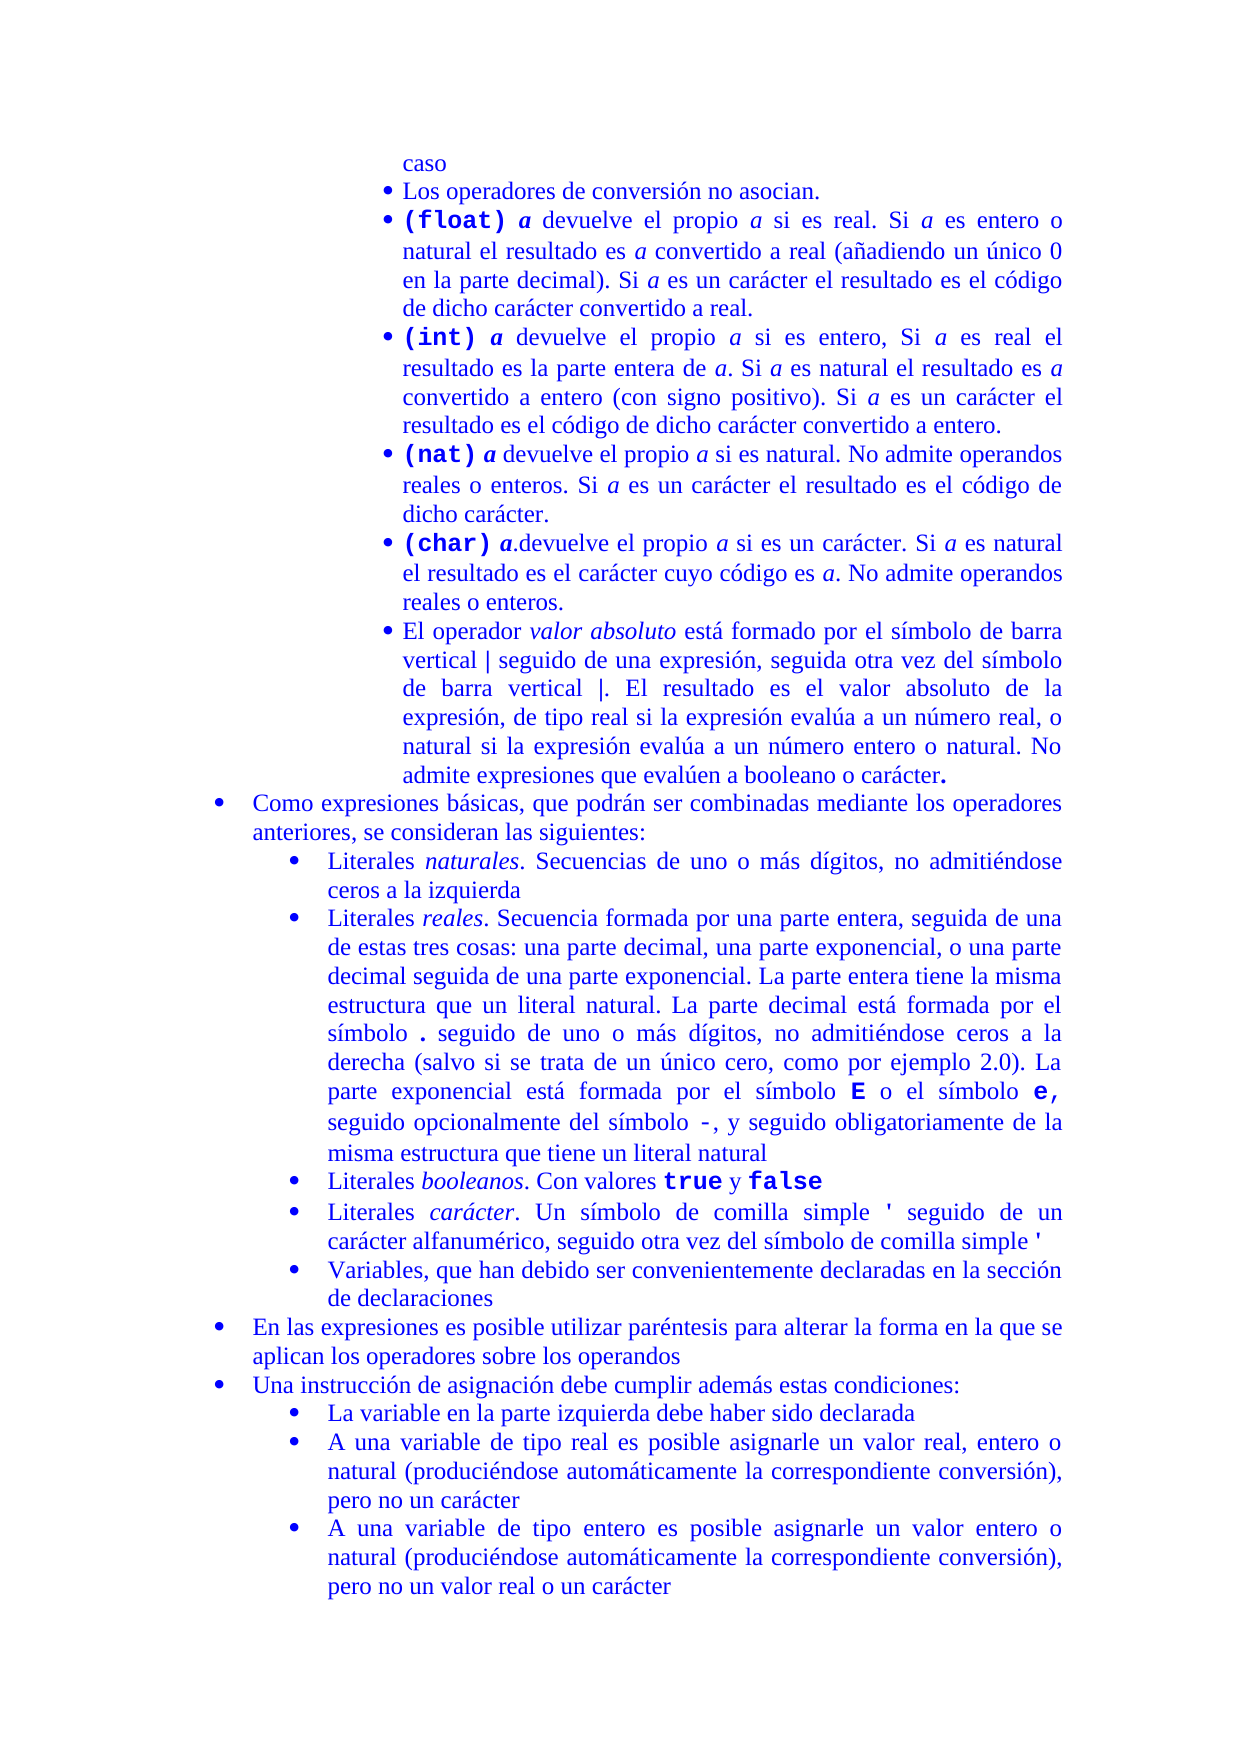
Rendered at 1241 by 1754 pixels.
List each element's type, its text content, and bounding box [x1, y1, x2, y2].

list (int) a devuelve el propio a si es entero, Si a es real el resultado es la parte entera de a. Si a es natural el resultado es a convertido a entero (con signo positivo). Si a es un carácter el resultado es el código de dicho carácter convertido a entero. [383, 322, 1063, 439]
list Literales carácter. Un símbolo de comilla simple ' seguido de un carácter alfanumérico, seguido otra vez del símbolo de comilla simple ' [290, 1197, 1063, 1255]
list Literales naturales. Secuencias de uno o más dígitos, no admitiéndose ceros a la izquierda [290, 846, 1063, 903]
list (char) a.devuelve el propio a si es un carácter. Si a es natural el resultado es el carácter cuyo código es a. No admite operandos reales o enteros. [383, 528, 1063, 616]
list Variables, que han debido ser convenientemente declaradas en la sección de declaraciones [290, 1255, 1063, 1312]
list El operador valor absoluto está formado por el símbolo de barra vertical | seguido de una expresión, seguida otra vez del símbolo de barra vertical |. El resultado es el valor absoluto de la expresión, de tipo real si la expresión evalúa a un número real, o natural si la expresión evalúa a un número entero o natural. No admite expresiones que evalúen a booleano o carácter. [383, 616, 1063, 788]
list En las expresiones es posible utilizar paréntesis para alterar la forma en la que se aplican los operadores sobre los operandos [215, 1312, 1063, 1370]
list (nat) a devuelve el propio a si es natural. No admite operandos reales o enteros. Si a es un carácter el resultado es el código de dicho carácter. [383, 439, 1063, 528]
list (float) a devuelve el propio a si es real. Si a es entero o natural el resultado es a convertido a real (añadiendo un único 0 en la parte decimal). Si a es un carácter el resultado es el código de dicho carácter convertido a real. [383, 205, 1063, 322]
list Literales reales. Secuencia formada por una parte entera, seguida de una de estas tres cosas: una parte decimal, una parte exponencial, o una parte decimal seguida de una parte exponencial. La parte entera tiene la misma estructura que un literal natural. La parte decimal está formada por el símbolo . seguido de uno o más dígitos, no admitiéndose ceros a la derecha (salvo si se trata de un único cero, como por ejemplo 2.0). La parte exponencial está formada por el símbolo E o el símbolo e, seguido opcionalmente del símbolo -, y seguido obligatoriamente de la misma estructura que tiene un literal natural [290, 903, 1063, 1166]
list caso [383, 148, 1063, 176]
list A una variable de tipo real es posible asignarle un valor real, entero o natural (produciéndose automáticamente la correspondiente conversión), pero no un carácter [290, 1427, 1063, 1513]
list Como expresiones básicas, que podrán ser combinadas mediante los operadores anteriores, se consideran las siguientes: [215, 788, 1063, 846]
list La variable en la parte izquierda debe haber sido declarada [290, 1398, 1063, 1427]
list Los operadores de conversión no asocian. [383, 176, 1063, 205]
list A una variable de tipo entero es posible asignarle un valor entero o natural (produciéndose automáticamente la correspondiente conversión), pero no un valor real o un carácter [290, 1513, 1063, 1600]
list Una instrucción de asignación debe cumplir además estas condiciones: [215, 1370, 1063, 1398]
list Literales booleanos. Con valores true y false [290, 1166, 1063, 1197]
